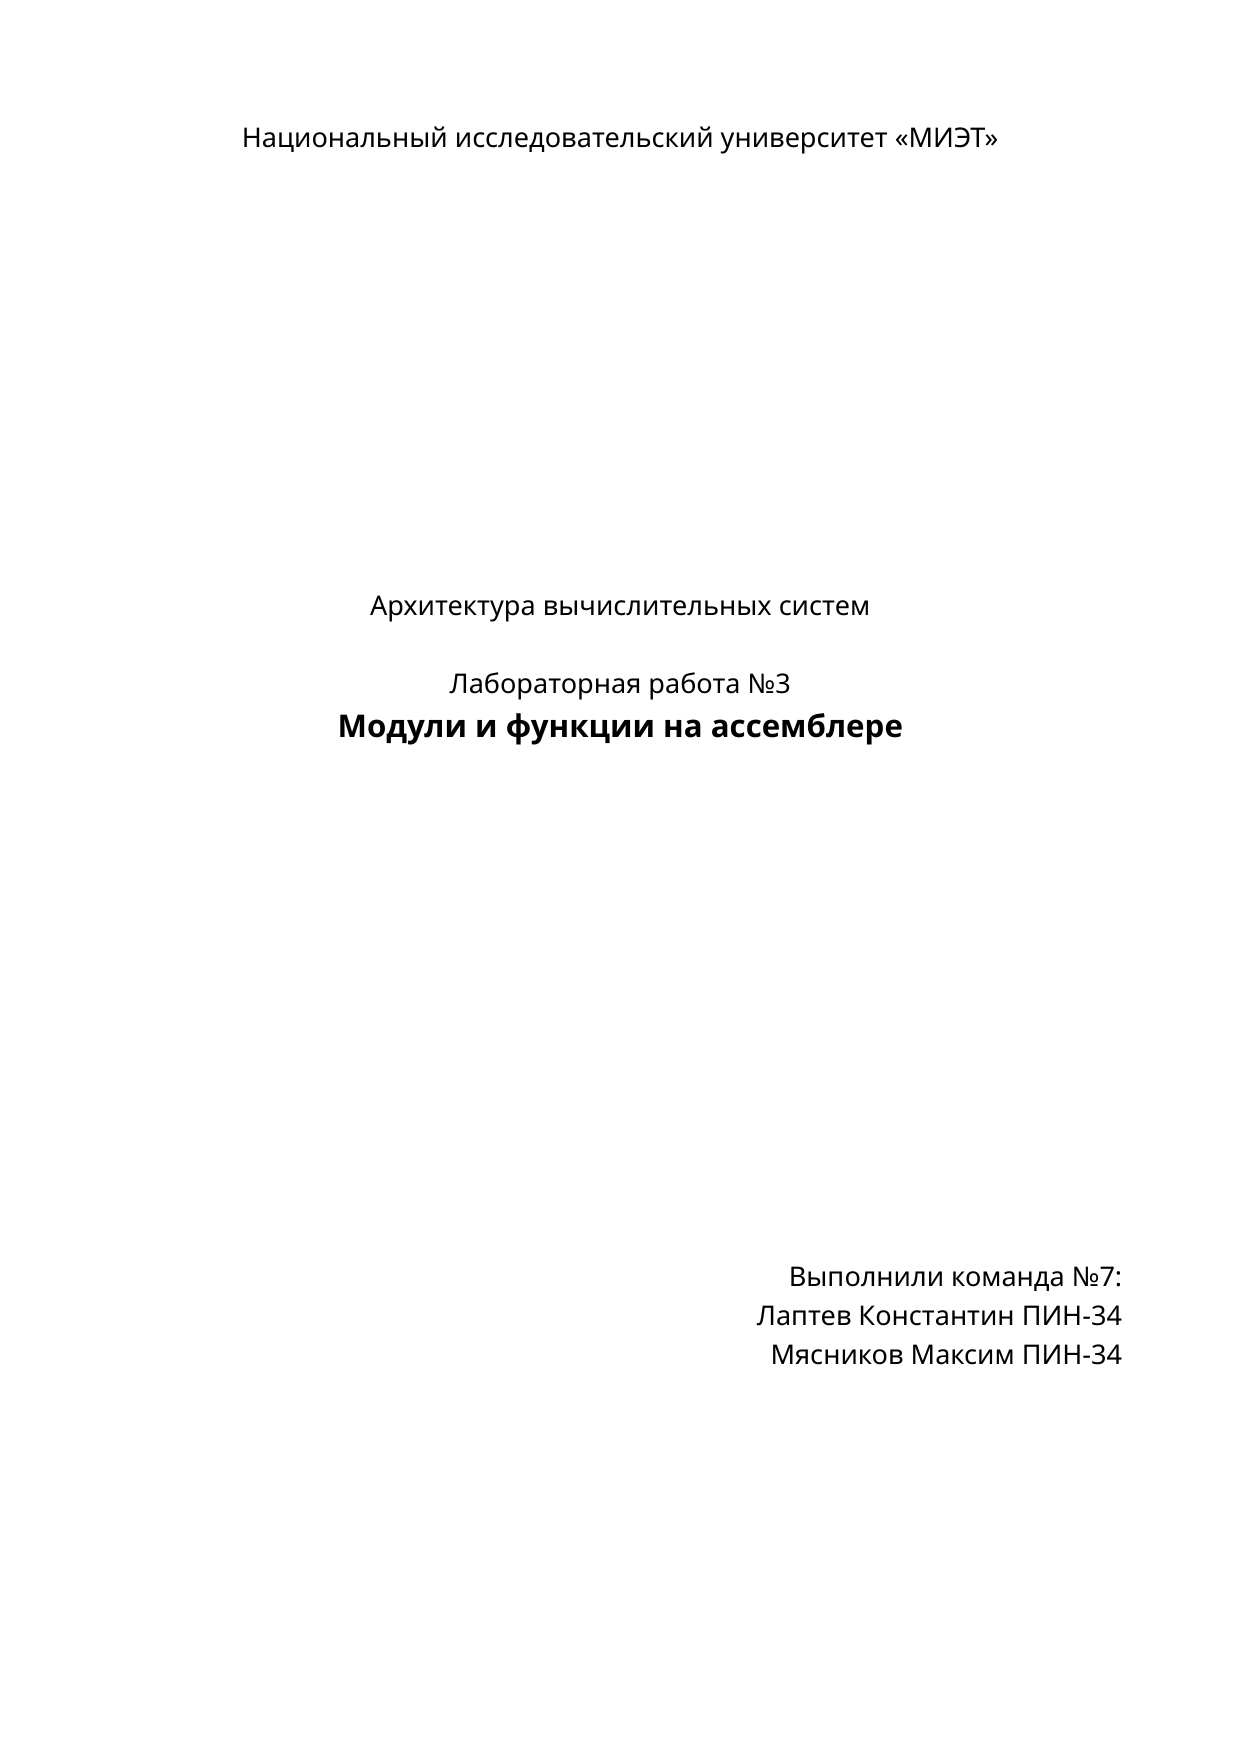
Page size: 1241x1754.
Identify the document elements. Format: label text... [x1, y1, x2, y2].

text Мясников Максим ПИН-34 [118, 1335, 1122, 1372]
text Лаптев Константин ПИН-34 [118, 1296, 1122, 1333]
text Лабораторная работа №3 [118, 665, 1122, 702]
text Модули и функции на ассемблере [118, 704, 1122, 747]
text Архитектура вычислительных систем [118, 587, 1122, 624]
text Национальный исследовательский университет «МИЭТ» [118, 118, 1122, 155]
text Выполнили команда №7: [118, 1257, 1122, 1294]
